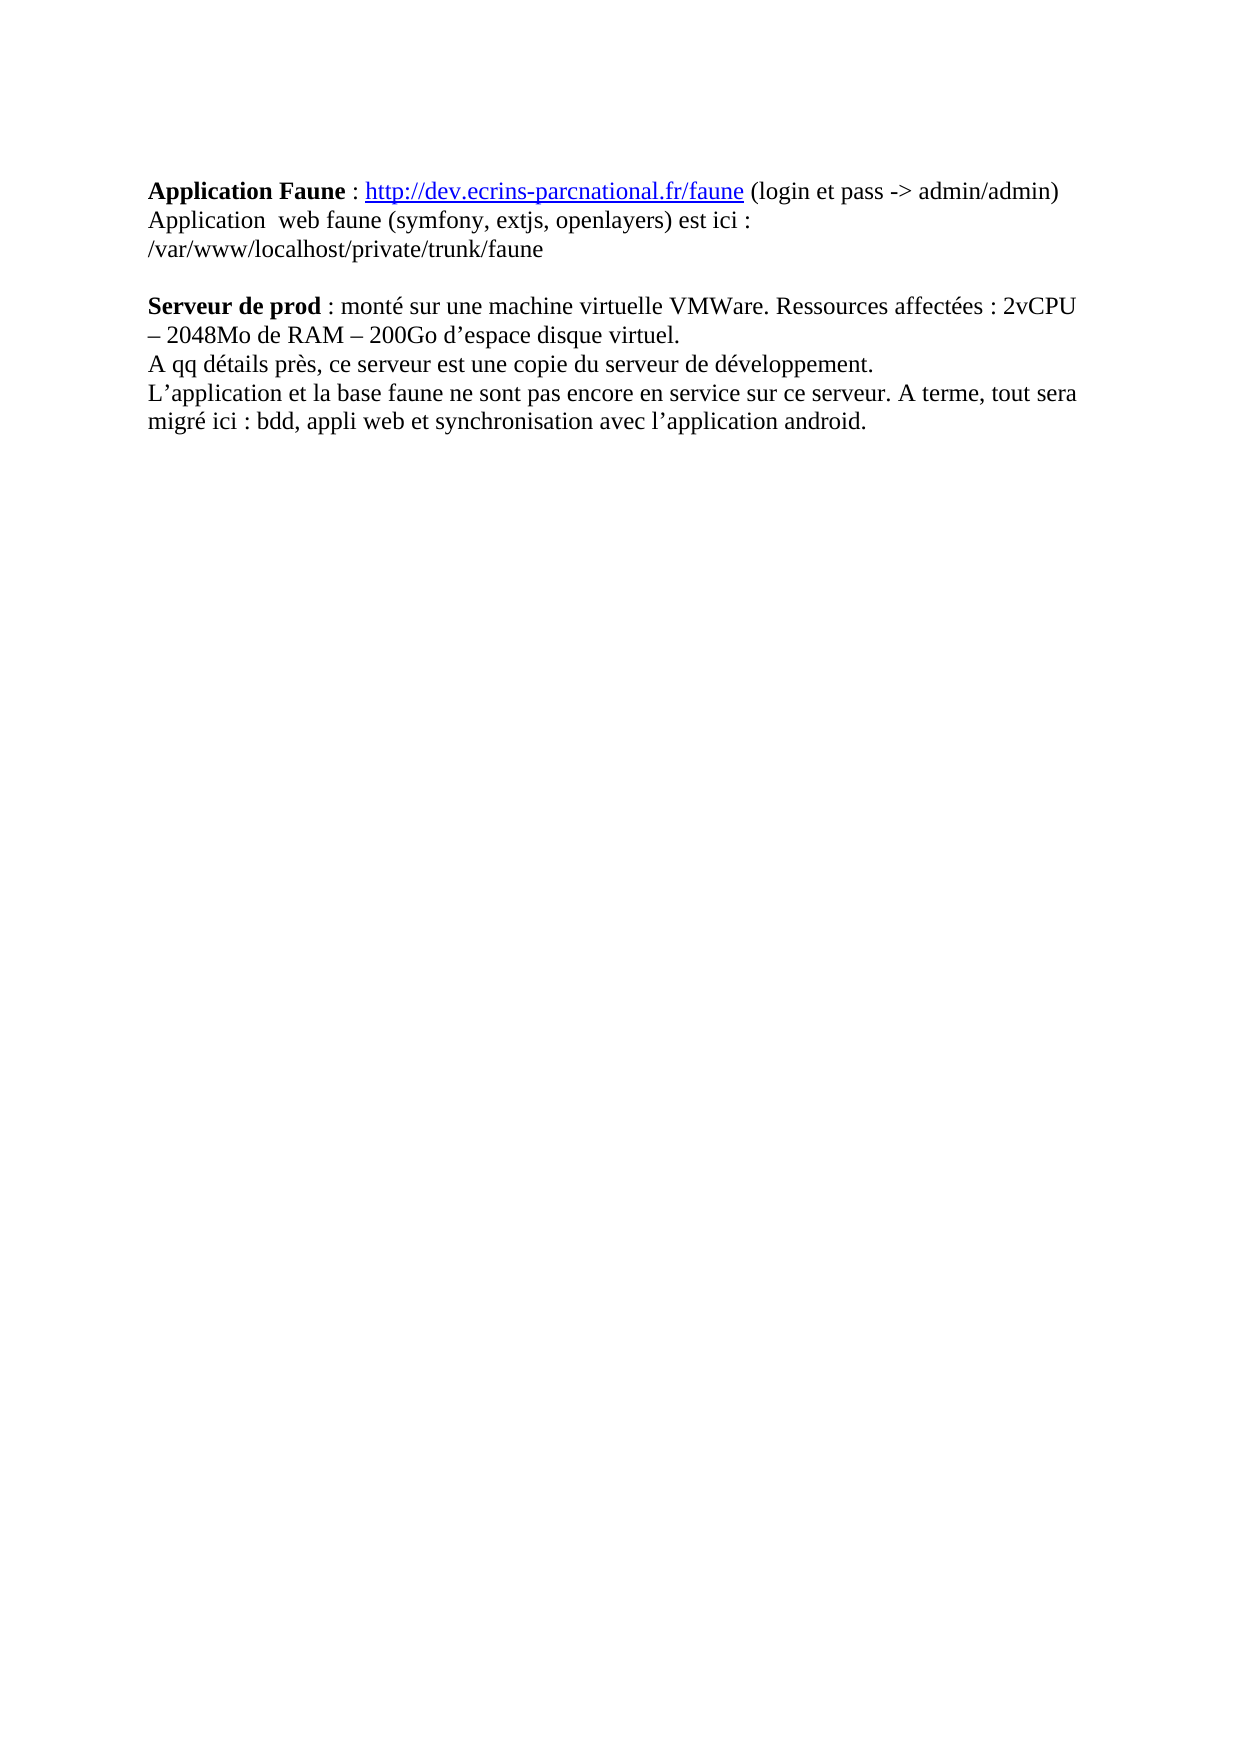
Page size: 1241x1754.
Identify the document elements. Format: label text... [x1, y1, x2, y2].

text Application web faune (symfony, extjs, openlayers) est ici : /var/www/localhost/private/trunk/faune [148, 205, 1093, 263]
text Serveur de prod : monté sur une machine virtuelle VMWare. Ressources affectées : 2vCPU – 2048Mo de RAM – 200Go d’espace disque virtuel. [148, 291, 1093, 349]
text A qq détails près, ce serveur est une copie du serveur de développement. [148, 349, 1093, 378]
text L’application et la base faune ne sont pas encore en service sur ce serveur. A terme, tout sera migré ici : bdd, appli web et synchronisation avec l’application android. [148, 378, 1093, 435]
text Application Faune : http://dev.ecrins-parcnational.fr/faune (login et pass -> admin/admin) [148, 176, 1093, 205]
